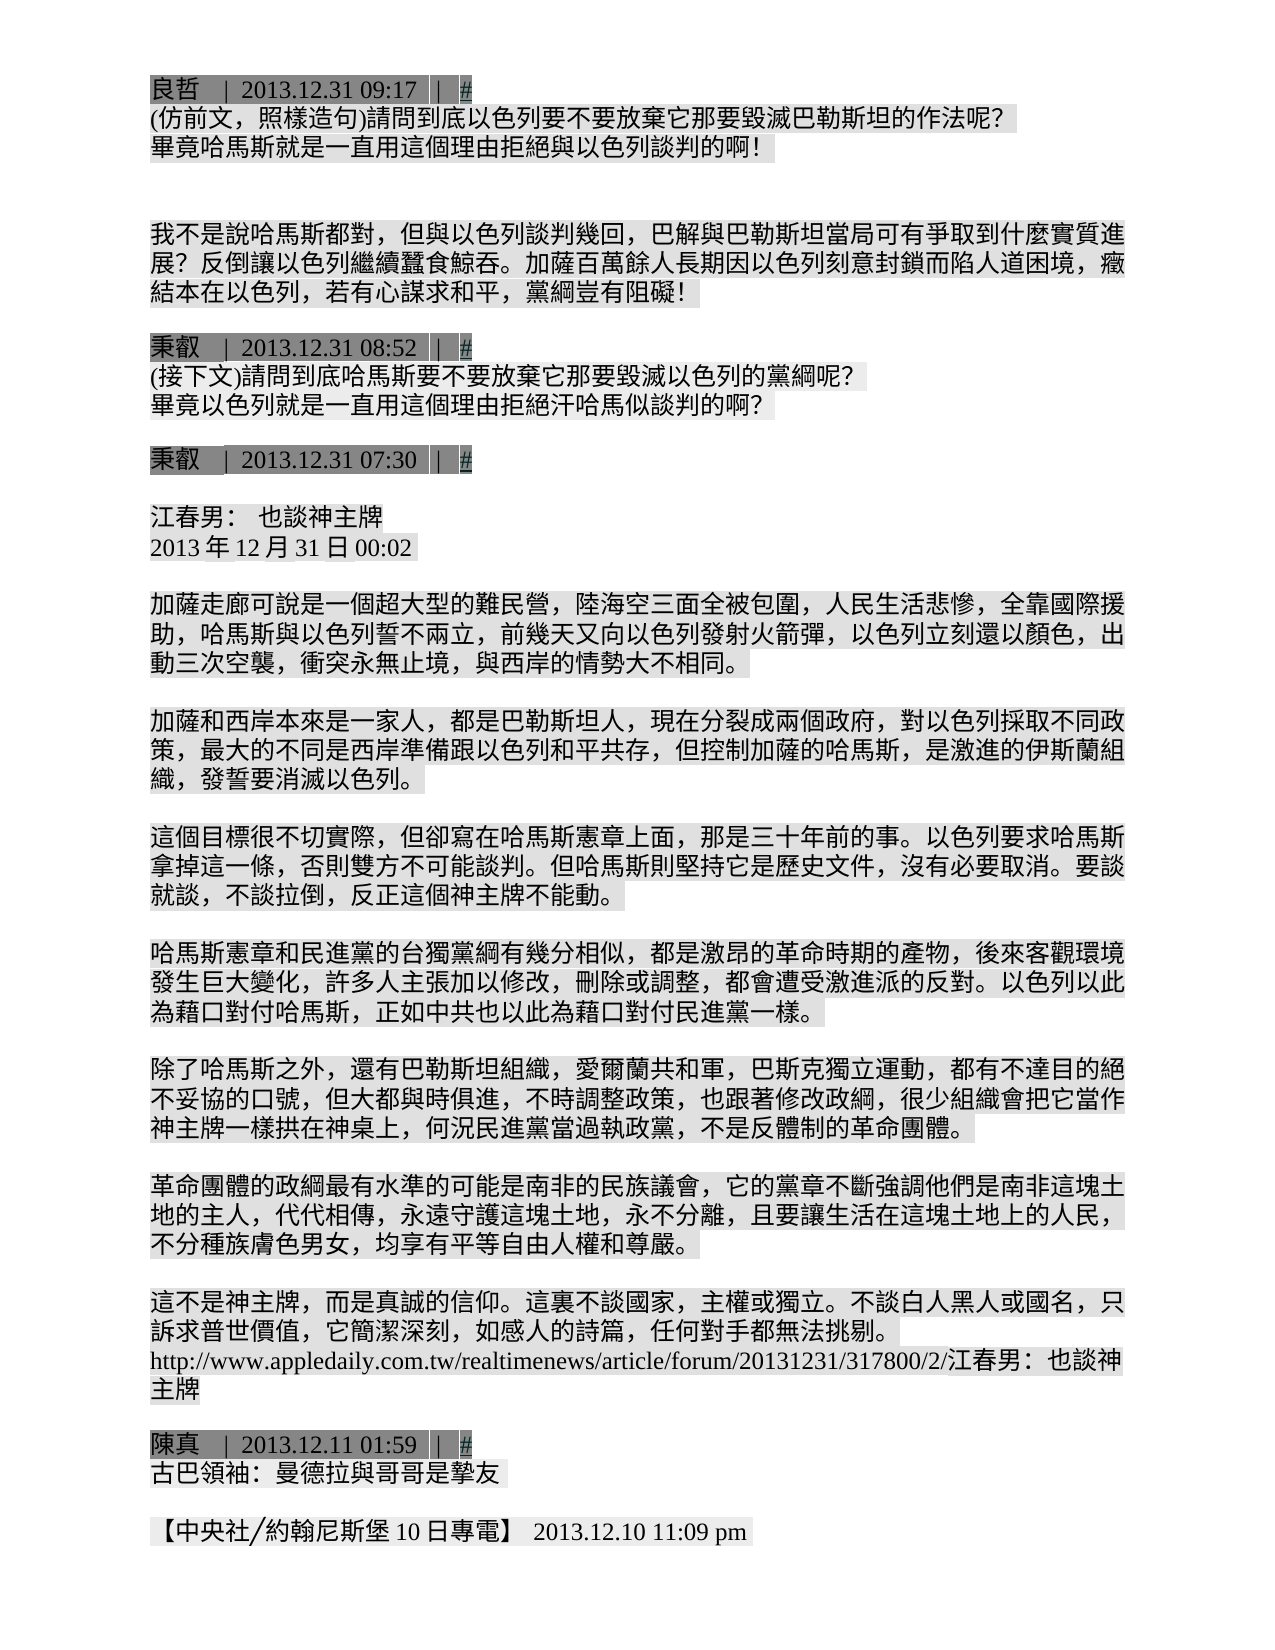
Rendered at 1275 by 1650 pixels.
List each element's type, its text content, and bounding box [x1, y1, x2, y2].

text 陳真 | 2013.12.11 01:59 | # [150, 1430, 1125, 1459]
text 古巴領袖：曼德拉與哥哥是摯友 【中央社╱約翰尼斯堡10日專電】 2013.12.10 11:09 pm 古巴國家領導人勞爾．卡斯楚今天在約翰尼斯堡舉行的曼德拉追思會上致詞表示，古巴前領導人斐代爾．卡斯楚與曼德拉是摯友，兩人交誼匪淺。 「南非聯合新聞社」（SAPA）今天報導引述勞爾．卡斯楚（Raul Castro）說，古巴人民對於南非人民有著難以言喻的特殊情感。 他提及曼德拉1991年造訪古巴是「曼德拉與斐代爾．卡斯楚（Fidel Castro）的完美組合。也代表古巴人民與南非人民間如兄弟般連結的象徵。」 他說，他的哥哥斐代爾曾告訴他，曼德拉不會刻意記住27年牢獄生活，但會藉由因為反對種族隔離政策入監服刑這件事情，洗滌自己的靈魂。 他還說，曼德拉的事蹟為拉丁美洲與加勒比海地區樹立了最佳人品典範。因為曼德拉不斷地教導這些國家，唯有透過對話與合作才能化解彼此的衝突。 【2013/12/10 中央社】 ========= 卡斯特羅：曼德拉是尊嚴終極象徵 憶其訪古巴情形 2013-12-10 21:41:57 來源： 人民網 當地時間12月10日，南非約翰內斯堡美國總統奧巴馬出席曼德拉官方追悼會，並與古巴領導人卡斯特羅握手致意。卡斯特羅還向曼德拉致敬，稱榮譽和光榮永遠屬於曼德拉以及南非人民。 據外媒報道，南非前總統曼德拉的追悼大會10日在南非舉行。古巴領導人勞爾卡斯特羅在大會上致辭。卡斯特羅稱，曼德拉是“尊嚴的終極象徵”，是團結、和平和和解的“先知”。 卡斯特羅稱，曼德拉曾領導一個決心克服殖民主義和種族主義影響的國家。卡斯特羅還回憶了曼德拉1991年訪問古巴的情景，他稱，曼德拉當時表示，古巴人民在南非人民心中有著特殊的地位。 卡斯特羅還向曼德拉致敬，稱榮譽和光榮永遠屬於曼德拉以及南非人民。 此前，美國總統奧巴馬在曼德拉追悼大會上致辭，並還同卡斯特羅擁抱。外媒分析稱，美國古巴這兩個冷戰時期的“敵人”此次握手，似乎是在共同體會曼德拉所留下關於“和解”的精神。近來，美國與古巴的關係似乎出現改進的跡象。 當地時間12月10日，南曼德拉的追悼大會在南非FNB體育場舉行。全球數十個國家的政要、代表出席此次追悼大會。出席者除了美國總統奧巴馬和聯合國秘書長潘基文，還包括法國總統奧朗德、英國首相卡梅倫、巴西總統迪爾瑪羅塞夫和津巴布韋總統穆加貝，以及中國國家副主席李源潮等。 [150, 1459, 1125, 1546]
text 良哲 | 2013.12.31 09:17 | # [150, 75, 1125, 104]
text 秉叡 | 2013.12.31 08:52 | # [150, 333, 1125, 362]
text 江春男： 也談神主牌 2013年12月31日00:02 加薩走廊可說是一個超大型的難民營，陸海空三面全被包圍，人民生活悲慘，全靠國際援助，哈馬斯與以色列誓不兩立，前幾天又向以色列發射火箭彈，以色列立刻還以顏色，出動三次空襲，衝突永無止境，與西岸的情勢大不相同。 加薩和西岸本來是一家人，都是巴勒斯坦人，現在分裂成兩個政府，對以色列採取不同政策，最大的不同是西岸準備跟以色列和平共存，但控制加薩的哈馬斯，是激進的伊斯蘭組織，發誓要消滅以色列。 這個目標很不切實際，但卻寫在哈馬斯憲章上面，那是三十年前的事。以色列要求哈馬斯拿掉這一條，否則雙方不可能談判。但哈馬斯則堅持它是歷史文件，沒有必要取消。要談就談，不談拉倒，反正這個神主牌不能動。 哈馬斯憲章和民進黨的台獨黨綱有幾分相似，都是激昂的革命時期的產物，後來客觀環境發生巨大變化，許多人主張加以修改，刪除或調整，都會遭受激進派的反對。以色列以此為藉口對付哈馬斯，正如中共也以此為藉口對付民進黨一樣。 除了哈馬斯之外，還有巴勒斯坦組織，愛爾蘭共和軍，巴斯克獨立運動，都有不達目的絕不妥協的口號，但大都與時俱進，不時調整政策，也跟著修改政綱，很少組織會把它當作神主牌一樣拱在神桌上，何況民進黨當過執政黨，不是反體制的革命團體。 革命團體的政綱最有水準的可能是南非的民族議會，它的黨章不斷強調他們是南非這塊土地的主人，代代相傳，永遠守護這塊土地，永不分離，且要讓生活在這塊土地上的人民，不分種族膚色男女，均享有平等自由人權和尊嚴。 這不是神主牌，而是真誠的信仰。這裏不談國家，主權或獨立。不談白人黑人或國名，只訴求普世價值，它簡潔深刻，如感人的詩篇，任何對手都無法挑剔。 http://www.appledaily.com.tw/realtimenews/article/forum/20131231/317800/2/江春男：也談神主牌 [150, 475, 1125, 1405]
text 秉叡 | 2013.12.31 07:30 | # [150, 445, 1125, 475]
text (仿前文，照樣造句)請問到底以色列要不要放棄它那要毀滅巴勒斯坦的作法呢？ 畢竟哈馬斯就是一直用這個理由拒絕與以色列談判的啊！ 我不是說哈馬斯都對，但與以色列談判幾回，巴解與巴勒斯坦當局可有爭取到什麼實質進展？反倒讓以色列繼續蠶食鯨吞。加薩百萬餘人長期因以色列刻意封鎖而陷人道困境，癥結本在以色列，若有心謀求和平，黨綱豈有阻礙！ [150, 104, 1125, 308]
text (接下文)請問到底哈馬斯要不要放棄它那要毀滅以色列的黨綱呢？ 畢竟以色列就是一直用這個理由拒絕汗哈馬似談判的啊？ [150, 362, 1125, 420]
